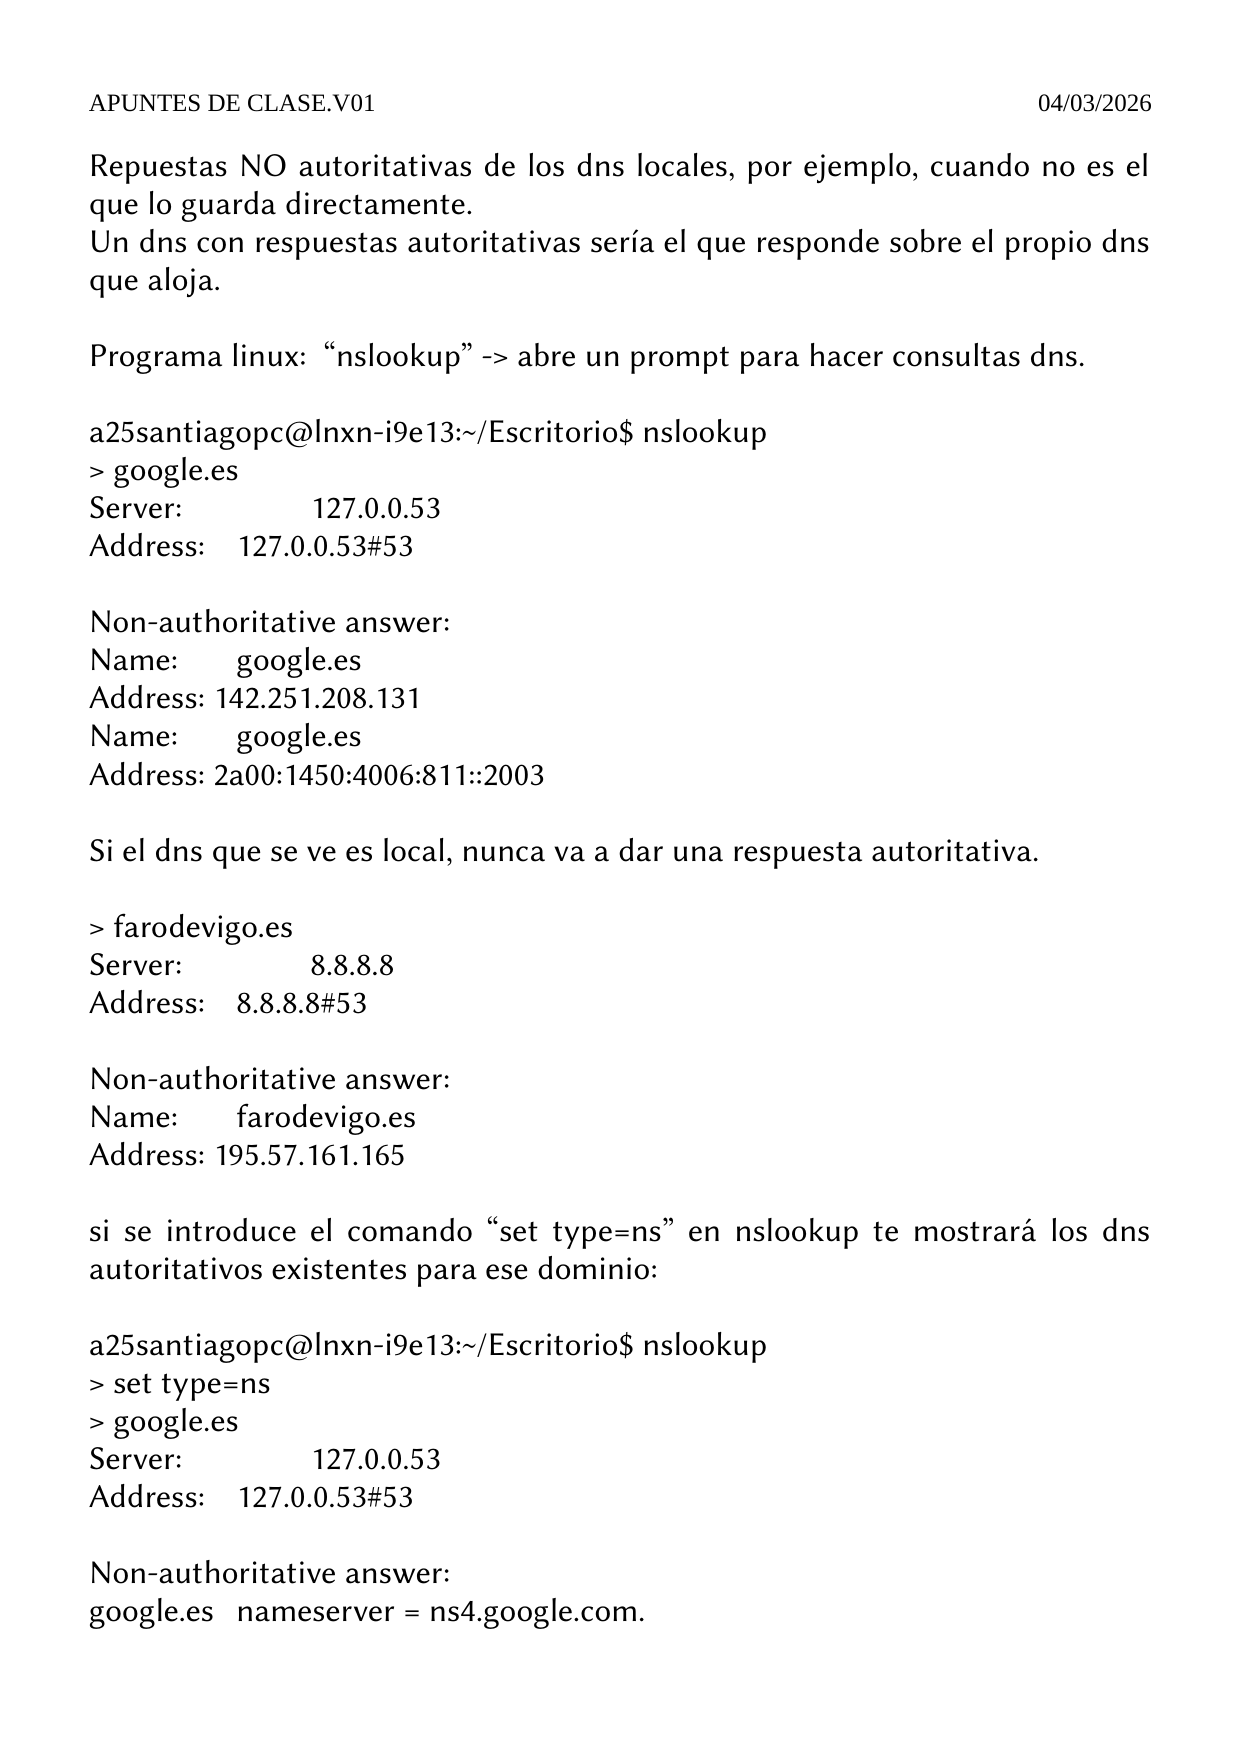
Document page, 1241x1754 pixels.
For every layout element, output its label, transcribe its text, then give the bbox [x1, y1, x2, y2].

text Un dns con respuestas autoritativas sería el que responde sobre el propio dns que aloja. [88, 223, 1152, 299]
text Programa linux: “nslookup” -> abre un prompt para hacer consultas dns. [88, 337, 1152, 375]
text Non-authoritative answer: [88, 603, 1152, 641]
text Server: 127.0.0.53 [88, 1439, 1152, 1477]
text a25santiagopc@lnxn-i9e13:~/Escritorio$ nslookup [88, 413, 1152, 451]
text Repuestas NO autoritativas de los dns locales, por ejemplo, cuando no es el que lo guarda directamente. [88, 147, 1152, 223]
text Server: 127.0.0.53 [88, 489, 1152, 527]
text Address: 2a00:1450:4006:811::2003 [88, 755, 1152, 793]
text Address: 127.0.0.53#53 [88, 1477, 1152, 1516]
text > google.es [88, 1401, 1152, 1439]
text Si el dns que se ve es local, nunca va a dar una respuesta autoritativa. [88, 831, 1152, 869]
text Address: 127.0.0.53#53 [88, 527, 1152, 565]
text Address: 8.8.8.8#53 [88, 983, 1152, 1021]
text Address: 195.57.161.165 [88, 1135, 1152, 1173]
text > farodevigo.es [88, 907, 1152, 945]
text Server: 8.8.8.8 [88, 945, 1152, 983]
text Address: 142.251.208.131 [88, 679, 1152, 717]
text a25santiagopc@lnxn-i9e13:~/Escritorio$ nslookup [88, 1325, 1152, 1363]
text Name: google.es [88, 717, 1152, 755]
text > set type=ns [88, 1363, 1152, 1401]
text si se introduce el comando “set type=ns” en nslookup te mostrará los dns autoritativos existentes para ese dominio: [88, 1211, 1152, 1287]
text google.es nameserver = ns4.google.com. [88, 1592, 1152, 1629]
text Name: google.es [88, 641, 1152, 679]
text Name: farodevigo.es [88, 1097, 1152, 1135]
text Non-authoritative answer: [88, 1059, 1152, 1097]
text > google.es [88, 451, 1152, 489]
text Non-authoritative answer: [88, 1553, 1152, 1592]
